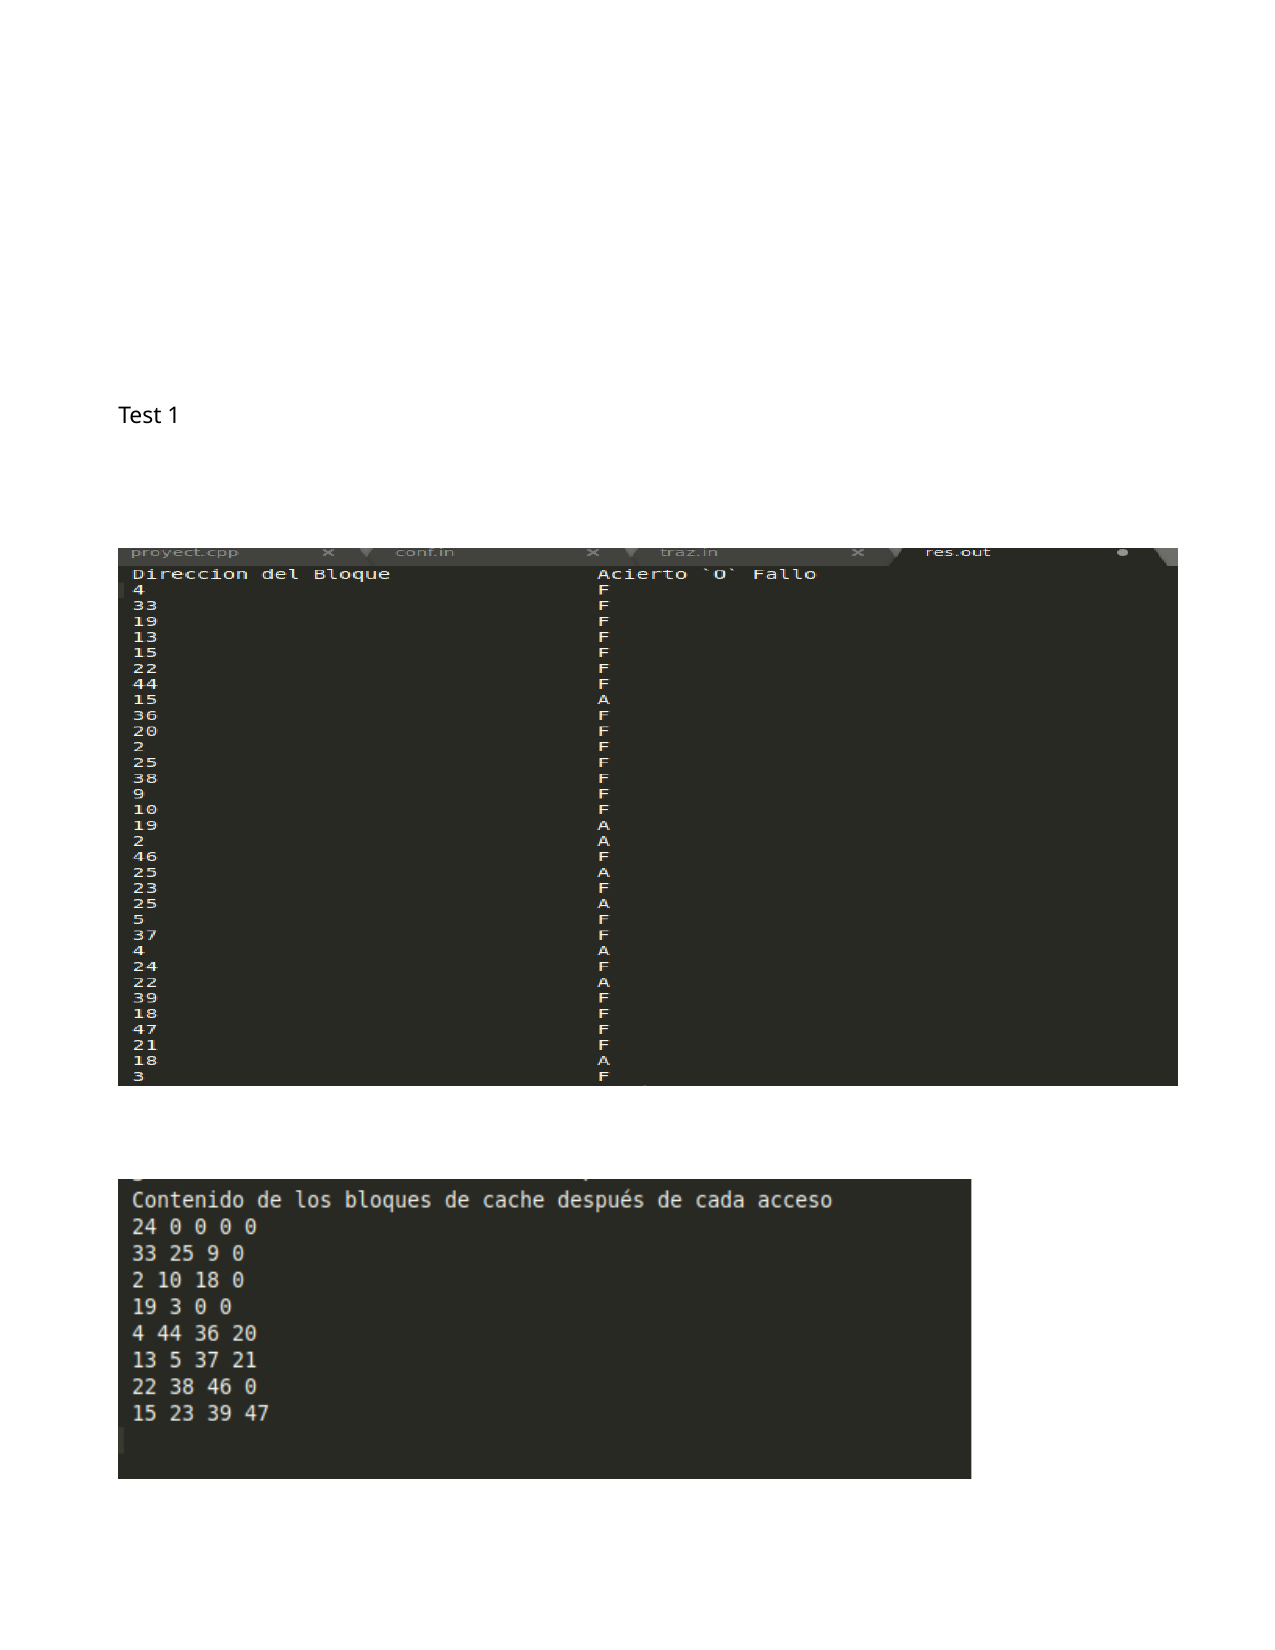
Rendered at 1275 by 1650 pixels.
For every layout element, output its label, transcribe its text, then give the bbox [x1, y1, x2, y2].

text Test 1 [118, 399, 1157, 431]
